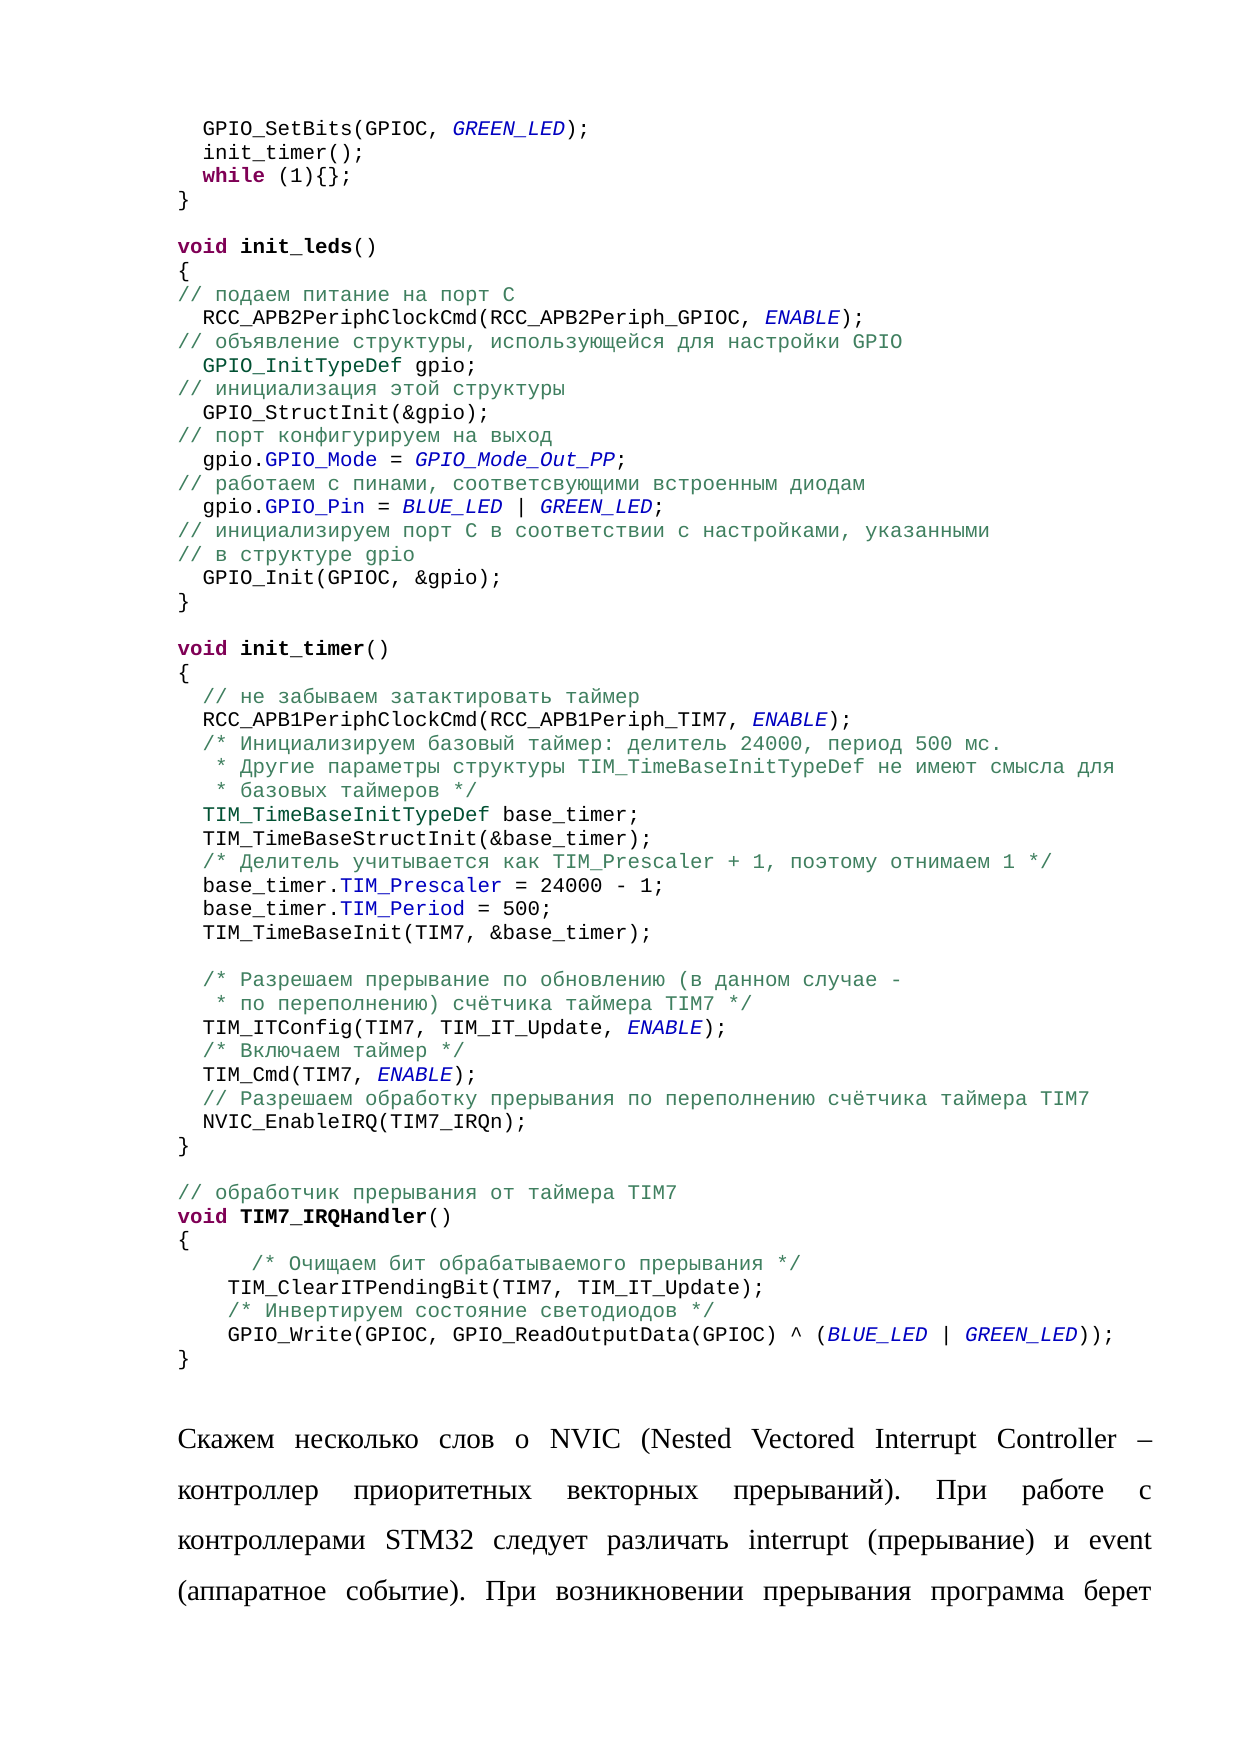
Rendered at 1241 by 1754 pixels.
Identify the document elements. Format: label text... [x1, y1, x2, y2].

text TIM_TimeBaseInit(TIM7, &base_timer); [177, 922, 1152, 946]
text } [177, 189, 1152, 213]
text while (1){}; [177, 165, 1152, 189]
text GPIO_StructInit(&gpio); [177, 402, 1152, 426]
text /* Инвертируем состояние светодиодов */ [177, 1300, 1152, 1324]
text TIM_ITConfig(TIM7, TIM_IT_Update, ENABLE); [177, 1017, 1152, 1040]
text // подаем питание на порт С [177, 284, 1152, 307]
text TIM_TimeBaseInitTypeDef base_timer; [177, 804, 1152, 827]
text } [177, 1135, 1152, 1158]
text GPIO_SetBits(GPIOC, GREEN_LED); [177, 118, 1152, 142]
text void TIM7_IRQHandler() [177, 1206, 1152, 1229]
text Скажем несколько слов о NVIC (Nested Vectored Interrupt Controller – контроллер приоритетных векторных прерываний). При работе с контроллерами STM32 следует различать interrupt (прерывание) и event (аппаратное событие). При возникновении прерывания программа берет [177, 1422, 1152, 1606]
text // инициализируем порт С в соответствии с настройками, указанными [177, 520, 1152, 544]
text } [177, 1348, 1152, 1371]
text init_timer(); [177, 142, 1152, 165]
text // инициализация этой структуры [177, 378, 1152, 402]
text // объявление структуры, использующейся для настройки GPIO [177, 331, 1152, 354]
text * по переполнению) счётчика таймера TIM7 */ [177, 993, 1152, 1017]
text * базовых таймеров */ [177, 780, 1152, 804]
text gpio.GPIO_Mode = GPIO_Mode_Out_PP; [177, 449, 1152, 473]
text gpio.GPIO_Pin = BLUE_LED | GREEN_LED; [177, 496, 1152, 520]
text TIM_Cmd(TIM7, ENABLE); [177, 1064, 1152, 1088]
text GPIO_Write(GPIOC, GPIO_ReadOutputData(GPIOC) ^ (BLUE_LED | GREEN_LED)); [177, 1324, 1152, 1348]
text base_timer.TIM_Period = 500; [177, 898, 1152, 922]
text RCC_APB2PeriphClockCmd(RCC_APB2Periph_GPIOC, ENABLE); [177, 307, 1152, 331]
text TIM_TimeBaseStructInit(&base_timer); [177, 827, 1152, 851]
text /* Делитель учитывается как TIM_Prescaler + 1, поэтому отнимаем 1 */ [177, 851, 1152, 875]
text /* Разрешаем прерывание по обновлению (в данном случае - [177, 969, 1152, 993]
text base_timer.TIM_Prescaler = 24000 - 1; [177, 875, 1152, 898]
text * Другие параметры структуры TIM_TimeBaseInitTypeDef не имеют смысла для [177, 757, 1152, 780]
text void init_timer() [177, 638, 1152, 662]
text } [177, 591, 1152, 615]
text // обработчик прерывания от таймера TIM7 [177, 1182, 1152, 1206]
text NVIC_EnableIRQ(TIM7_IRQn); [177, 1111, 1152, 1135]
text /* Инициализируем базовый таймер: делитель 24000, период 500 мс. [177, 733, 1152, 757]
text GPIO_InitTypeDef gpio; [177, 354, 1152, 378]
text // работаем с пинами, соответсвующими встроенным диодам [177, 473, 1152, 496]
text { [177, 662, 1152, 686]
text TIM_ClearITPendingBit(TIM7, TIM_IT_Update); [177, 1277, 1152, 1300]
text { [177, 260, 1152, 284]
text void init_leds() [177, 236, 1152, 260]
text GPIO_Init(GPIOC, &gpio); [177, 567, 1152, 591]
text // не забываем затактировать таймер [177, 686, 1152, 709]
text // порт конфигурируем на выход [177, 426, 1152, 449]
text RCC_APB1PeriphClockCmd(RCC_APB1Periph_TIM7, ENABLE); [177, 709, 1152, 733]
text // в структуре gpio [177, 544, 1152, 567]
text { [177, 1229, 1152, 1253]
text /* Включаем таймер */ [177, 1040, 1152, 1064]
text /* Очищаем бит обрабатываемого прерывания */ [177, 1253, 1152, 1277]
text // Разрешаем обработку прерывания по переполнению счётчика таймера TIM7 [177, 1088, 1152, 1111]
